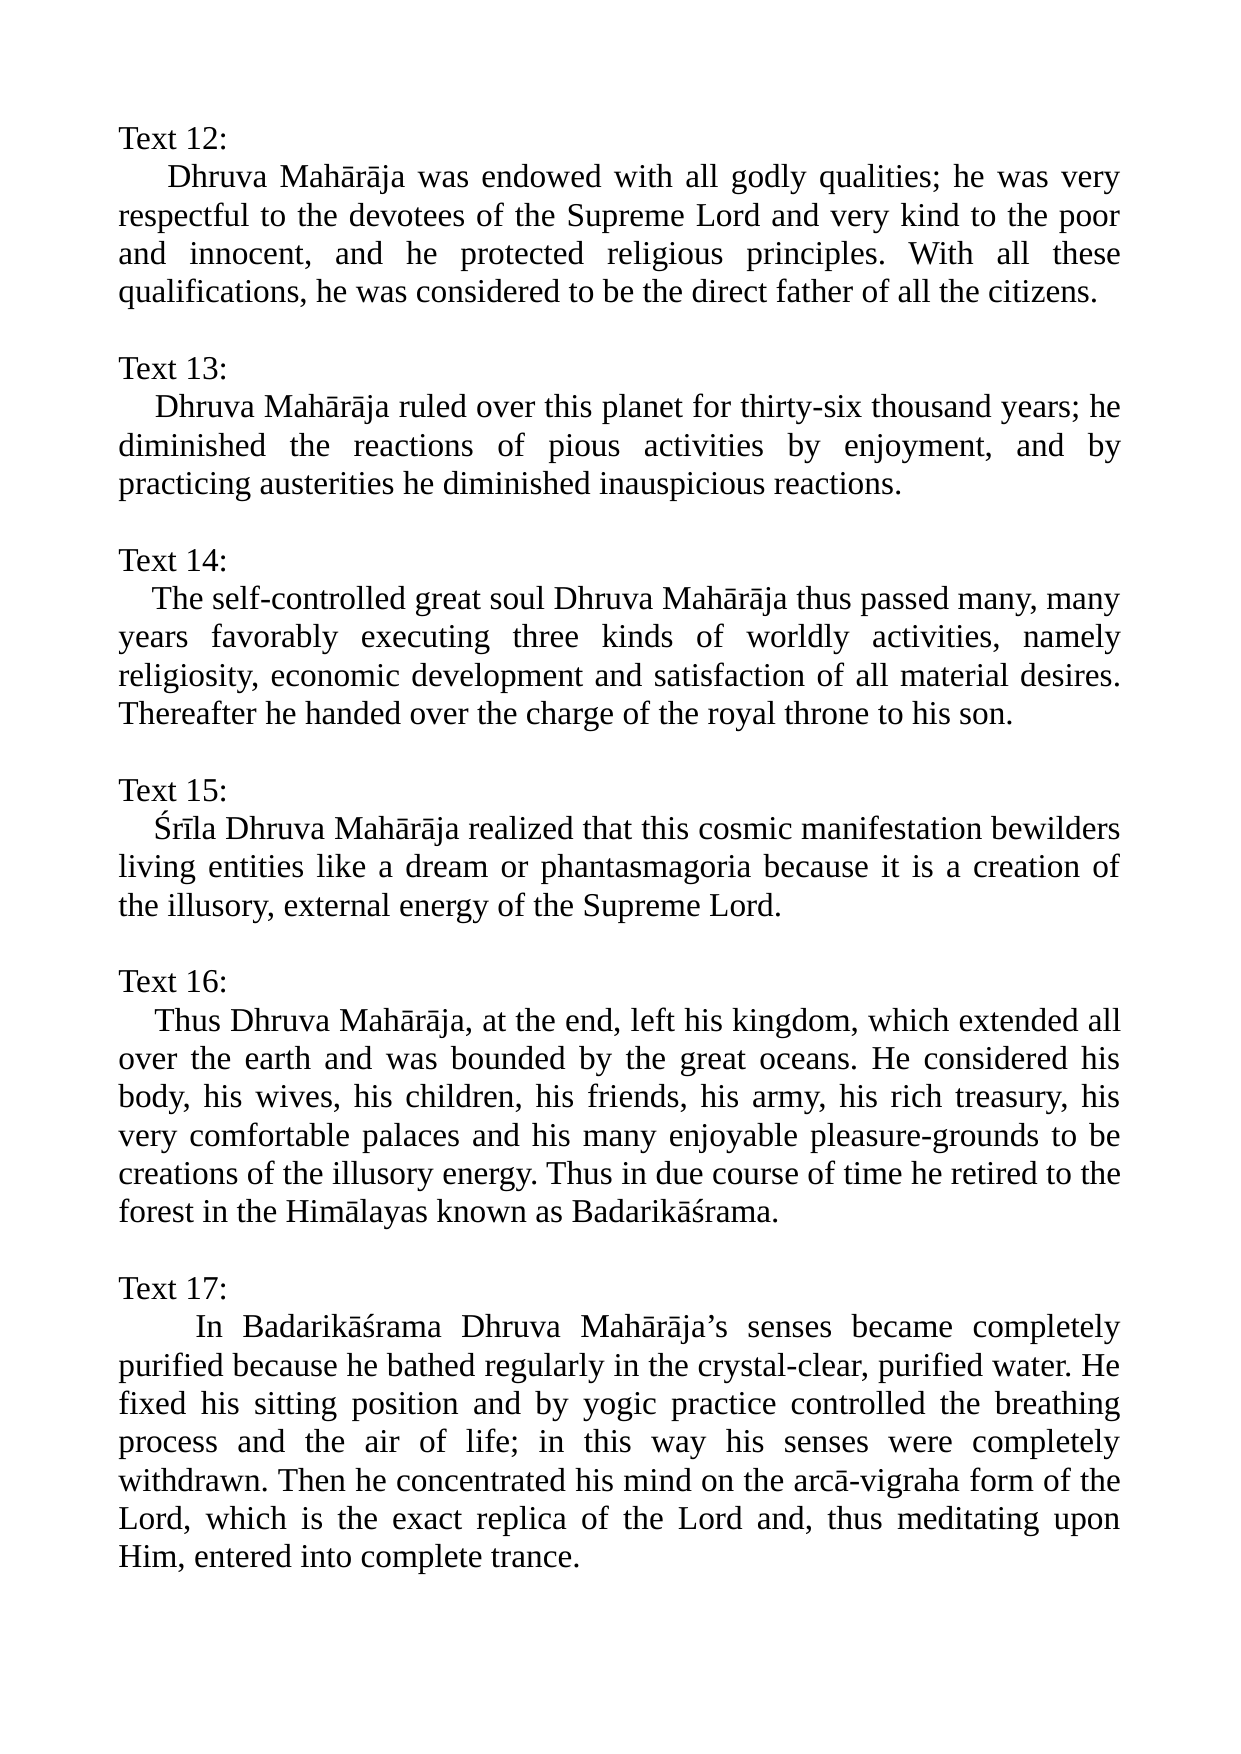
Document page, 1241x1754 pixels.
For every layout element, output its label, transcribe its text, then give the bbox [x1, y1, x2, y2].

text Text 17: [118, 1268, 1122, 1306]
text The self-controlled great soul Dhruva Mahārāja thus passed many, many years favorably executing three kinds of worldly activities, namely religiosity, economic development and satisfaction of all material desires. Thereafter he handed over the charge of the royal throne to his son. [118, 578, 1122, 731]
text Śrīla Dhruva Mahārāja realized that this cosmic manifestation bewilders living entities like a dream or phantasmagoria because it is a creation of the illusory, external energy of the Supreme Lord. [118, 808, 1122, 923]
text Text 14: [118, 540, 1122, 578]
text Dhruva Mahārāja was endowed with all godly qualities; he was very respectful to the devotees of the Supreme Lord and very kind to the poor and innocent, and he protected religious principles. With all these qualifications, he was considered to be the direct father of all the citizens. [118, 156, 1122, 310]
text Thus Dhruva Mahārāja, at the end, left his kingdom, which extended all over the earth and was bounded by the great oceans. He considered his body, his wives, his children, his friends, his army, his rich treasury, his very comfortable palaces and his many enjoyable pleasure-grounds to be creations of the illusory energy. Thus in due course of time he retired to the forest in the Himālayas known as Badarikāśrama. [118, 1000, 1122, 1230]
text In Badarikāśrama Dhruva Mahārāja’s senses became completely purified because he bathed regularly in the crystal-clear, purified water. He fixed his sitting position and by yogic practice controlled the breathing process and the air of life; in this way his senses were completely withdrawn. Then he concentrated his mind on the arcā-vigraha form of the Lord, which is the exact replica of the Lord and, thus meditating upon Him, entered into complete trance. [118, 1306, 1122, 1575]
text Text 15: [118, 770, 1122, 808]
text Text 13: [118, 348, 1122, 386]
text Dhruva Mahārāja ruled over this planet for thirty-six thousand years; he diminished the reactions of pious activities by enjoyment, and by practicing austerities he diminished inauspicious reactions. [118, 386, 1122, 501]
text Text 16: [118, 961, 1122, 1000]
text Text 12: [118, 118, 1122, 156]
